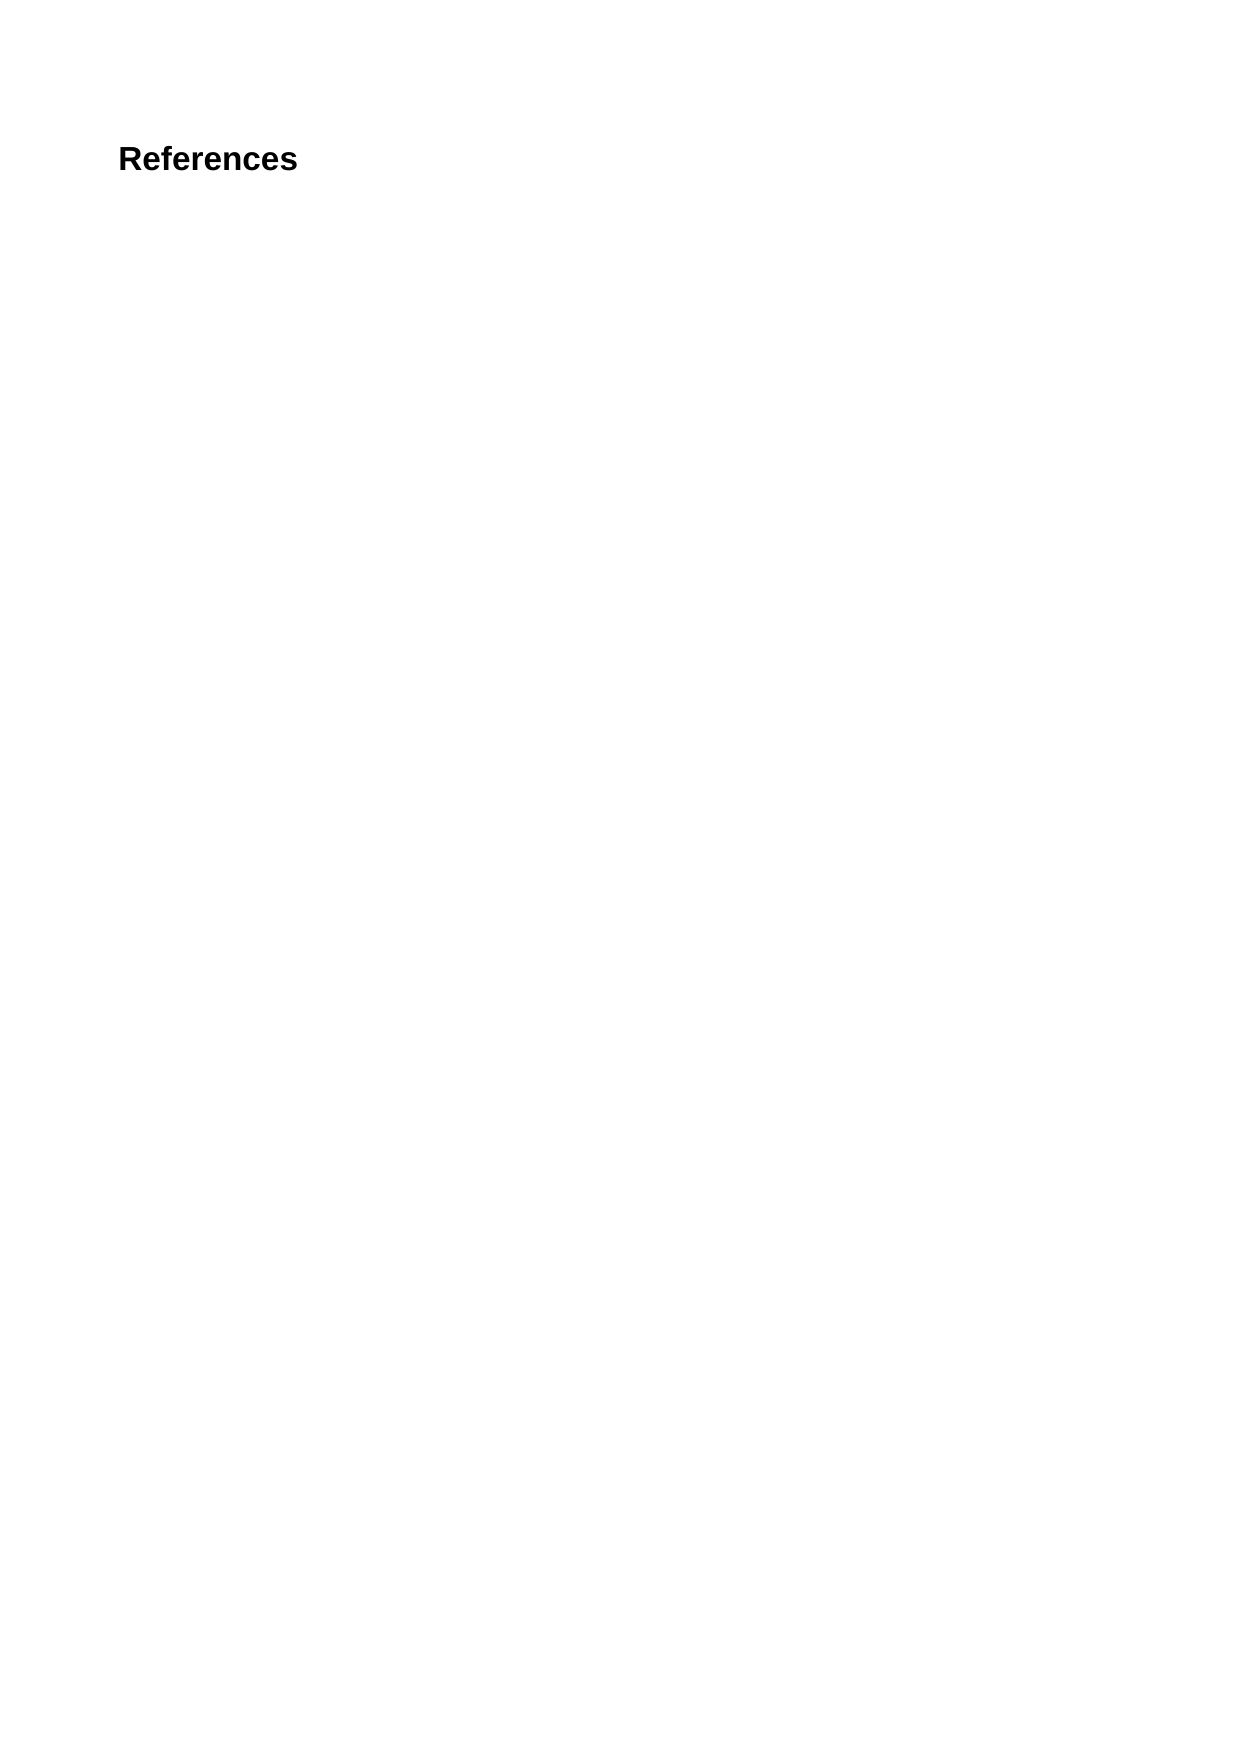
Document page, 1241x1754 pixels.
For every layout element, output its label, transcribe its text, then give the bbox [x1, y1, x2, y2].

subtitle References [118, 139, 1122, 177]
